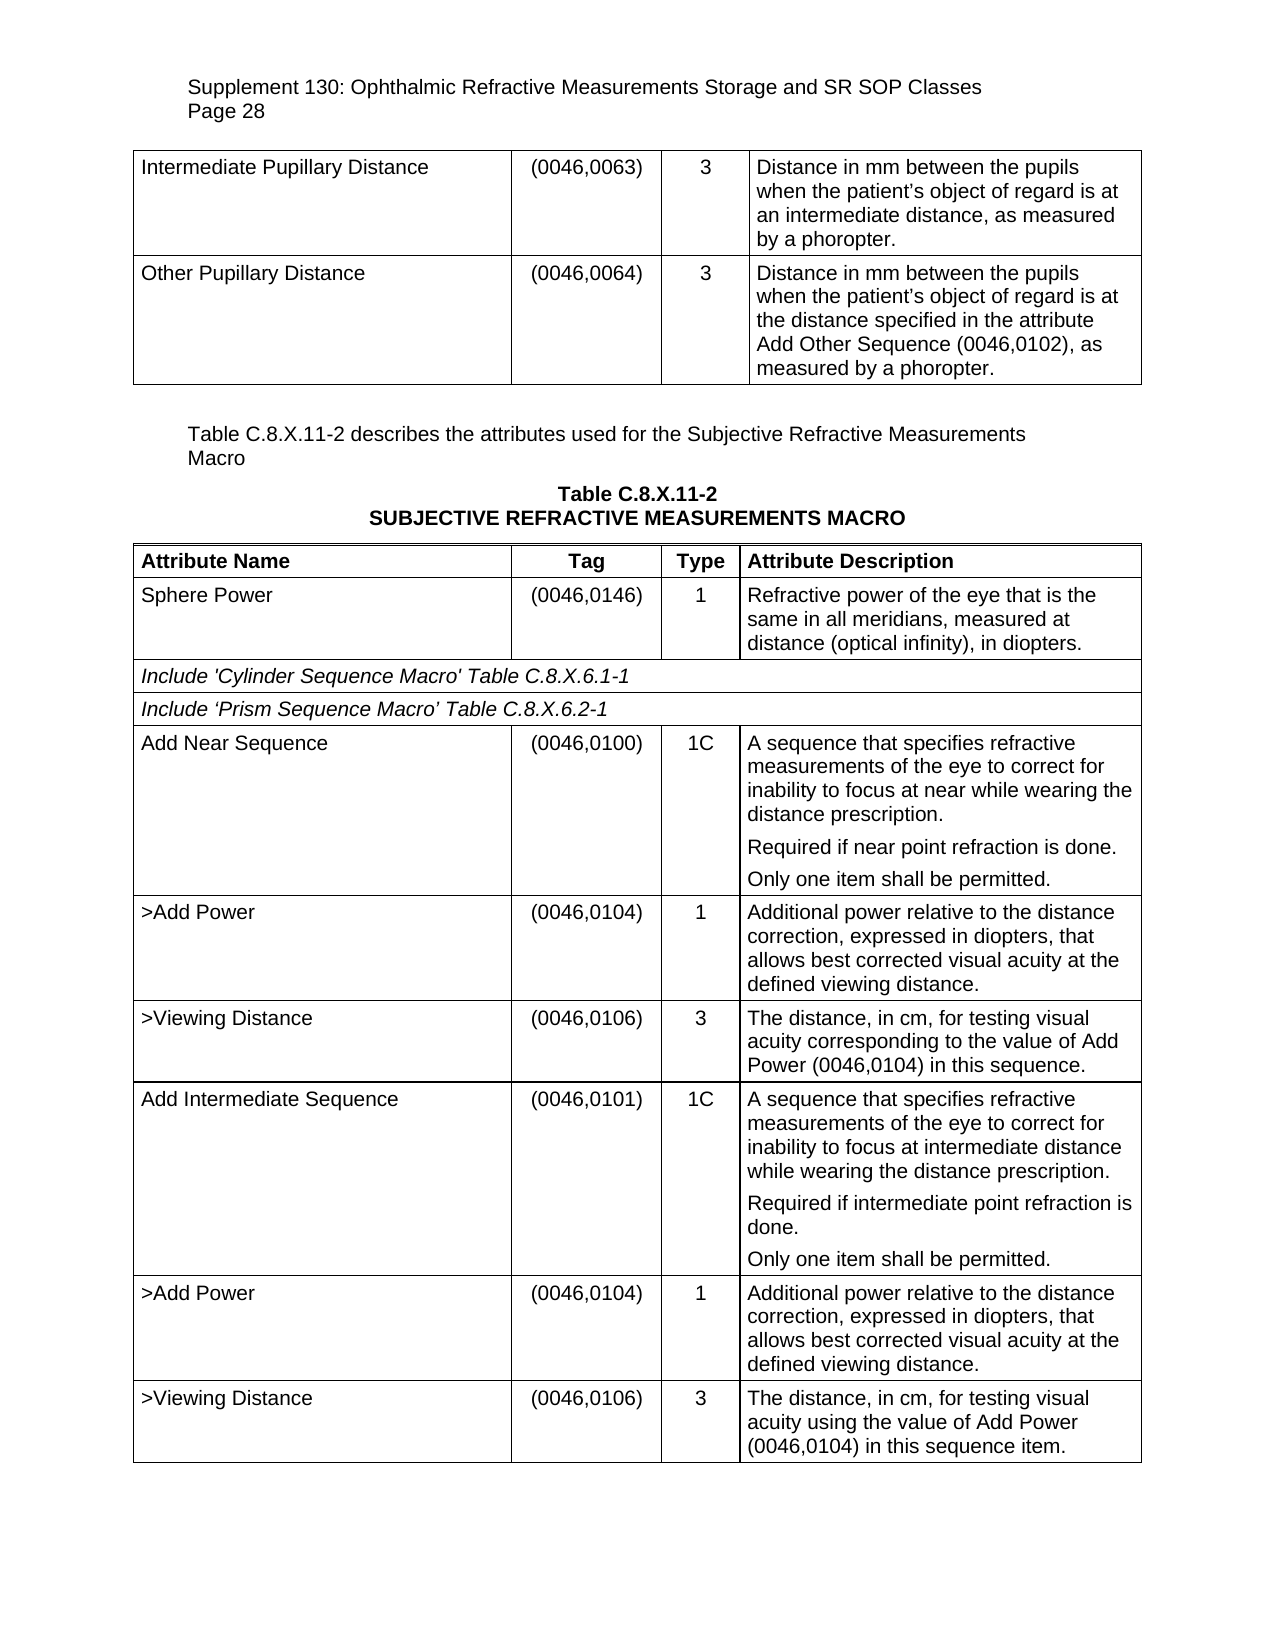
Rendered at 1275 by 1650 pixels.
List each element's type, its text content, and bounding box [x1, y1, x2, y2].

table_cell 3 [662, 256, 749, 384]
table_cell >Add Power [134, 896, 511, 1000]
table_cell 1 [662, 896, 739, 1000]
table_cell 3 [662, 151, 749, 255]
table_cell Add Intermediate Sequence [134, 1083, 511, 1275]
table_cell (0046,0101) [512, 1083, 661, 1275]
table_cell Distance in mm between the pupils when the patient’s object of regard is at an intermediate distance, as measured by a phoropter. [750, 151, 1141, 255]
table_cell (0046,0106) [512, 1001, 661, 1081]
table_header Attribute Description [741, 546, 1141, 577]
table_cell >Viewing Distance [134, 1381, 511, 1462]
table_cell Intermediate Pupillary Distance [134, 151, 511, 255]
table_cell 3 [662, 1001, 739, 1081]
table_cell (0046,0063) [512, 151, 661, 255]
table_header Tag [512, 546, 661, 577]
table_cell 1C [662, 726, 739, 895]
table_cell Include 'Cylinder Sequence Macro' Table C.8.X.6.1-1 [134, 660, 1141, 692]
table_cell (0046,0100) [512, 726, 661, 895]
table_cell (0046,0146) [512, 578, 661, 658]
table_cell Other Pupillary Distance [134, 256, 511, 384]
text Table C.8.X.11-2 describes the attributes used for the Subjective Refractive Measurements Macro [187, 422, 1087, 470]
table_cell Distance in mm between the pupils when the patient’s object of regard is at the distance specified in the attribute Add Other Sequence (0046,0102), as measured by a phoropter. [750, 256, 1141, 384]
table_cell >Viewing Distance [134, 1001, 511, 1081]
table_cell 3 [662, 1381, 739, 1462]
table_cell A sequence that specifies refractive measurements of the eye to correct for inability to focus at intermediate distance while wearing the distance prescription. Required if intermediate point refraction is done. Only one item shall be permitted. [741, 1083, 1141, 1275]
table_cell A sequence that specifies refractive measurements of the eye to correct for inability to focus at near while wearing the distance prescription. Required if near point refraction is done. Only one item shall be permitted. [741, 726, 1141, 895]
table_cell Additional power relative to the distance correction, expressed in diopters, that allows best corrected visual acuity at the defined viewing distance. [741, 1276, 1141, 1380]
table_cell Refractive power of the eye that is the same in all meridians, measured at distance (optical infinity), in diopters. [741, 578, 1141, 658]
table_cell The distance, in cm, for testing visual acuity using the value of Add Power (0046,0104) in this sequence item. [741, 1381, 1141, 1462]
table_cell (0046,0104) [512, 896, 661, 1000]
table_header Type [662, 546, 739, 577]
table_cell 1 [662, 578, 739, 658]
table_cell >Add Power [134, 1276, 511, 1380]
table_cell 1 [662, 1276, 739, 1380]
table_cell Sphere Power [134, 578, 511, 658]
table_cell (0046,0106) [512, 1381, 661, 1462]
table_cell Include ‘Prism Sequence Macro’ Table C.8.X.6.2-1 [134, 693, 1141, 725]
table_cell (0046,0064) [512, 256, 661, 384]
table_cell The distance, in cm, for testing visual acuity corresponding to the value of Add Power (0046,0104) in this sequence. [741, 1001, 1141, 1081]
table_cell Add Near Sequence [134, 726, 511, 895]
title Table C.8.X.11-2 SUBJECTIVE REFRACTIVE MEASUREMENTS MACRO [187, 482, 1087, 530]
table_cell (0046,0104) [512, 1276, 661, 1380]
table_header Attribute Name [134, 546, 511, 577]
table_cell 1C [662, 1083, 739, 1275]
table_cell Additional power relative to the distance correction, expressed in diopters, that allows best corrected visual acuity at the defined viewing distance. [741, 896, 1141, 1000]
